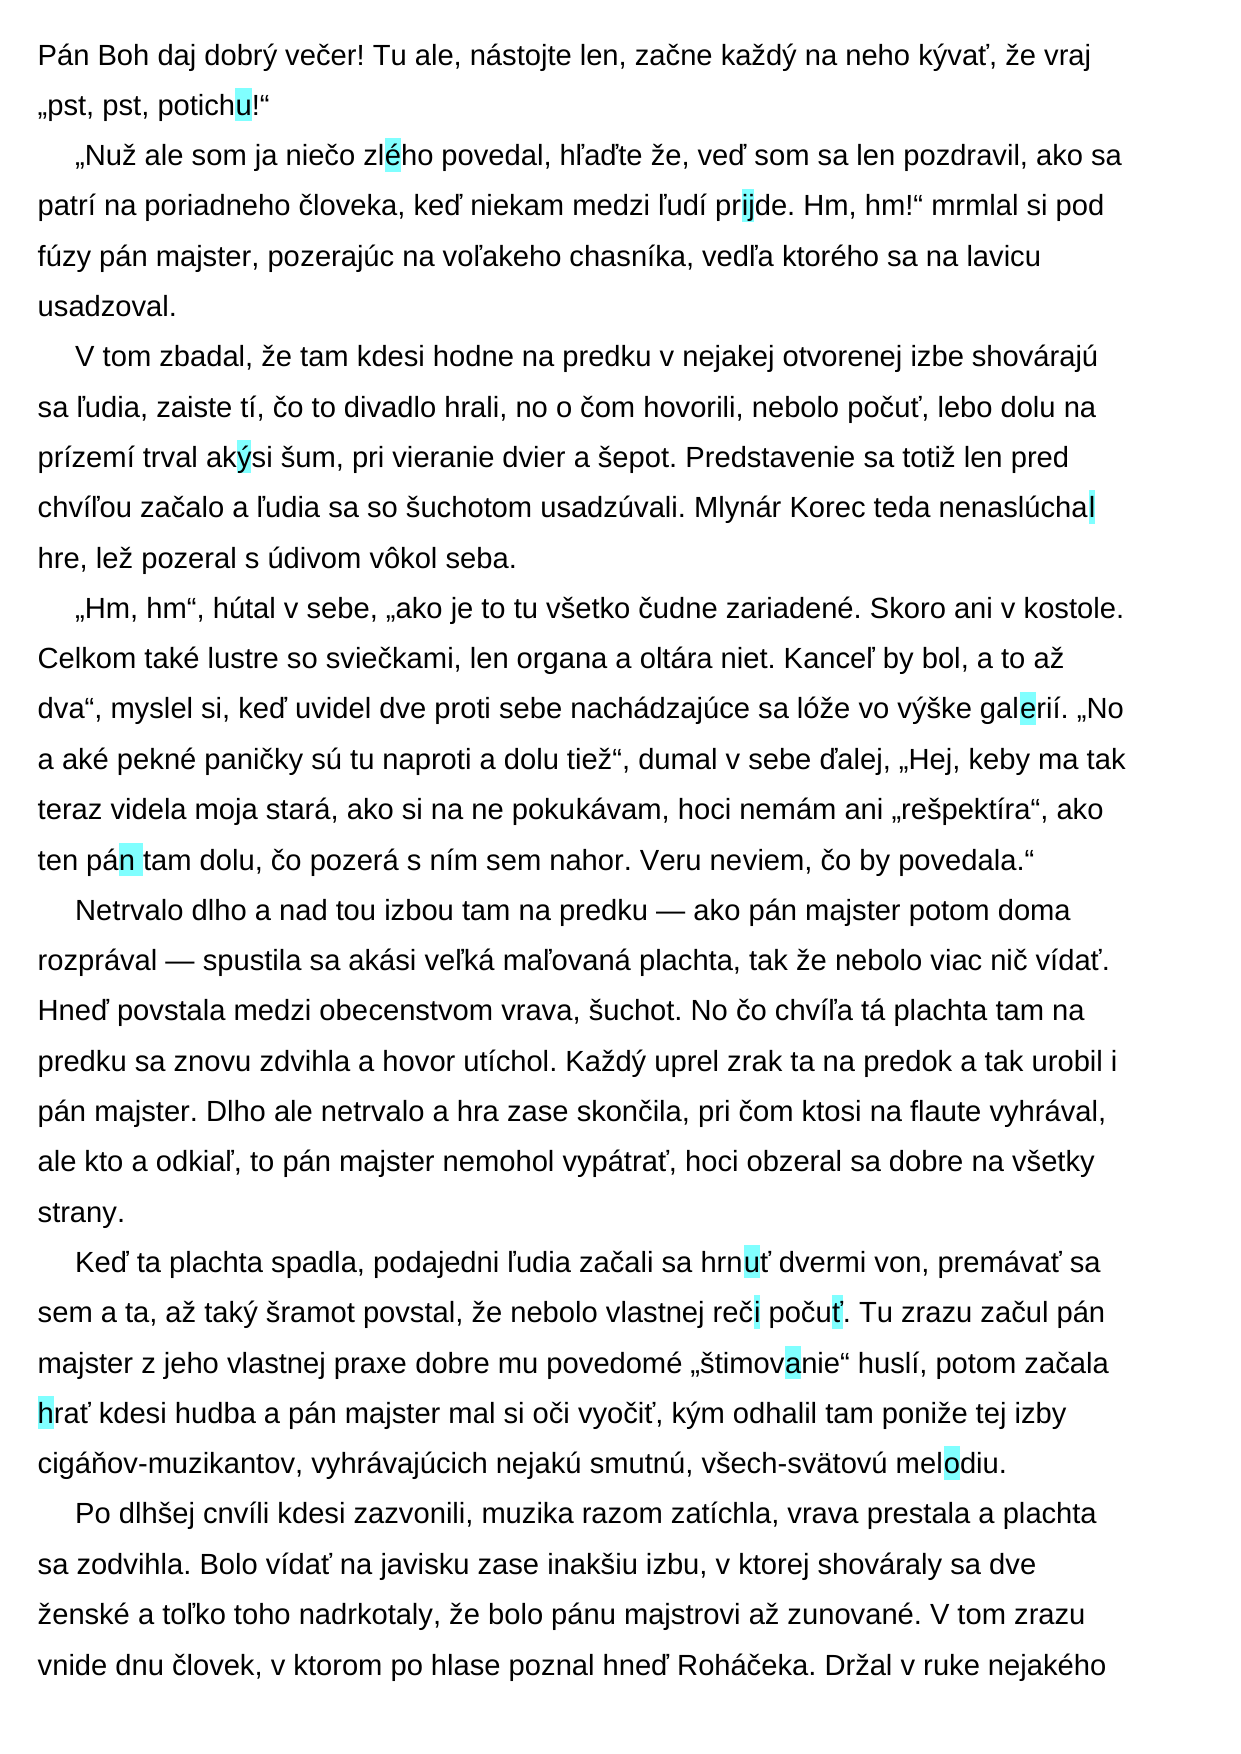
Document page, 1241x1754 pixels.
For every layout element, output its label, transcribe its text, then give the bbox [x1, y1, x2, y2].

text „Hm, hm“, hútal v sebe, „ako je to tu všetko čudne zariadené. Skoro ani v kostole. Celkom také lustre so sviečkami, len organa a oltára niet. Kanceľ by bol, a to až dva“, myslel si, keď uvidel dve proti sebe nachádzajúce sa lóže vo výške galerií. „No a aké pekné paničky sú tu naproti a dolu tiež“, dumal v sebe ďalej, „Hej, keby ma tak teraz videla moja stará, ako si na ne poku­kávam, hoci nemám ani „rešpektíra“, ako ten pán tam dolu, čo pozerá s ním sem nahor. Veru ne­viem, čo by povedala.“ [37, 591, 1130, 876]
text Keď ta plachta spadla, podajedni ľudia začali sa hrnuť dvermi von, premávať sa sem a ta, až taký šramot povstal, že nebolo vlastnej reči počuť. Tu zrazu začul pán majster z jeho vlastnej praxe dobre mu povedomé „štimovanie“ huslí, potom začala hrať kdesi hudba a pán majster mal si oči vyočiť, kým odhalil tam poniže tej izby cigáňov-muzikantov, vyhrávajúcich nejakú smutnú, všech-svätovú melodiu. [37, 1245, 1130, 1480]
text Po dlhšej cnvíli kdesi zazvonili, muzika razom zatíchla, vrava prestala a plachta sa zodvihla. Bolo vídať na javisku zase inakšiu izbu, v ktorej shováraly sa dve ženské a toľko toho nadrkotaly, že bolo pánu majstrovi až zunované. V tom zrazu vnide dnu človek, v ktorom po hlase poznal hneď Roháčeka. Držal v ruke nejakého [37, 1497, 1130, 1681]
text Pán Boh daj dobrý večer! Tu ale, nástojte len, začne každý na neho kývať, že vraj „pst, pst, potichu!“ [37, 37, 1130, 121]
text Netrvalo dlho a nad tou izbou tam na predku — ako pán majster potom doma rozprával — spustila sa akási veľká maľovaná plachta, tak že nebolo viac nič vídať. Hneď povstala medzi obe­censtvom vrava, šuchot. No čo chvíľa tá plachta tam na predku sa znovu zdvihla a hovor utíchol. Každý uprel zrak ta na predok a tak urobil i pán majster. Dlho ale netrvalo a hra zase skončila, pri čom ktosi na flaute vyhrával, ale kto a odkiaľ, to pán majster nemohol vypátrať, hoci obzeral sa dobre na všetky strany. [37, 893, 1130, 1228]
text „Nuž ale som ja niečo zlého povedal, hľaďte že, veď som sa len pozdravil, ako sa patrí na po­riadneho človeka, keď niekam medzi ľudí prijde. Hm, hm!“ mrmlal si pod fúzy pán majster, po­zerajúc na voľakeho chasníka, vedľa ktorého sa na lavicu usadzoval. [37, 138, 1130, 323]
text V tom zbadal, že tam kdesi hodne na predku v nejakej otvorenej izbe shovárajú sa ľudia, zaiste tí, čo to divadlo hrali, no o čom hovorili, nebolo počuť, lebo dolu na prízemí trval akýsi šum, pri vieranie dvier a šepot. Predstavenie sa totiž len pred chvíľou začalo a ľudia sa so šuchotom usadzúvali. Mlynár Korec teda nenaslúchal hre, lež pozeral s údivom vôkol seba. [37, 339, 1130, 574]
